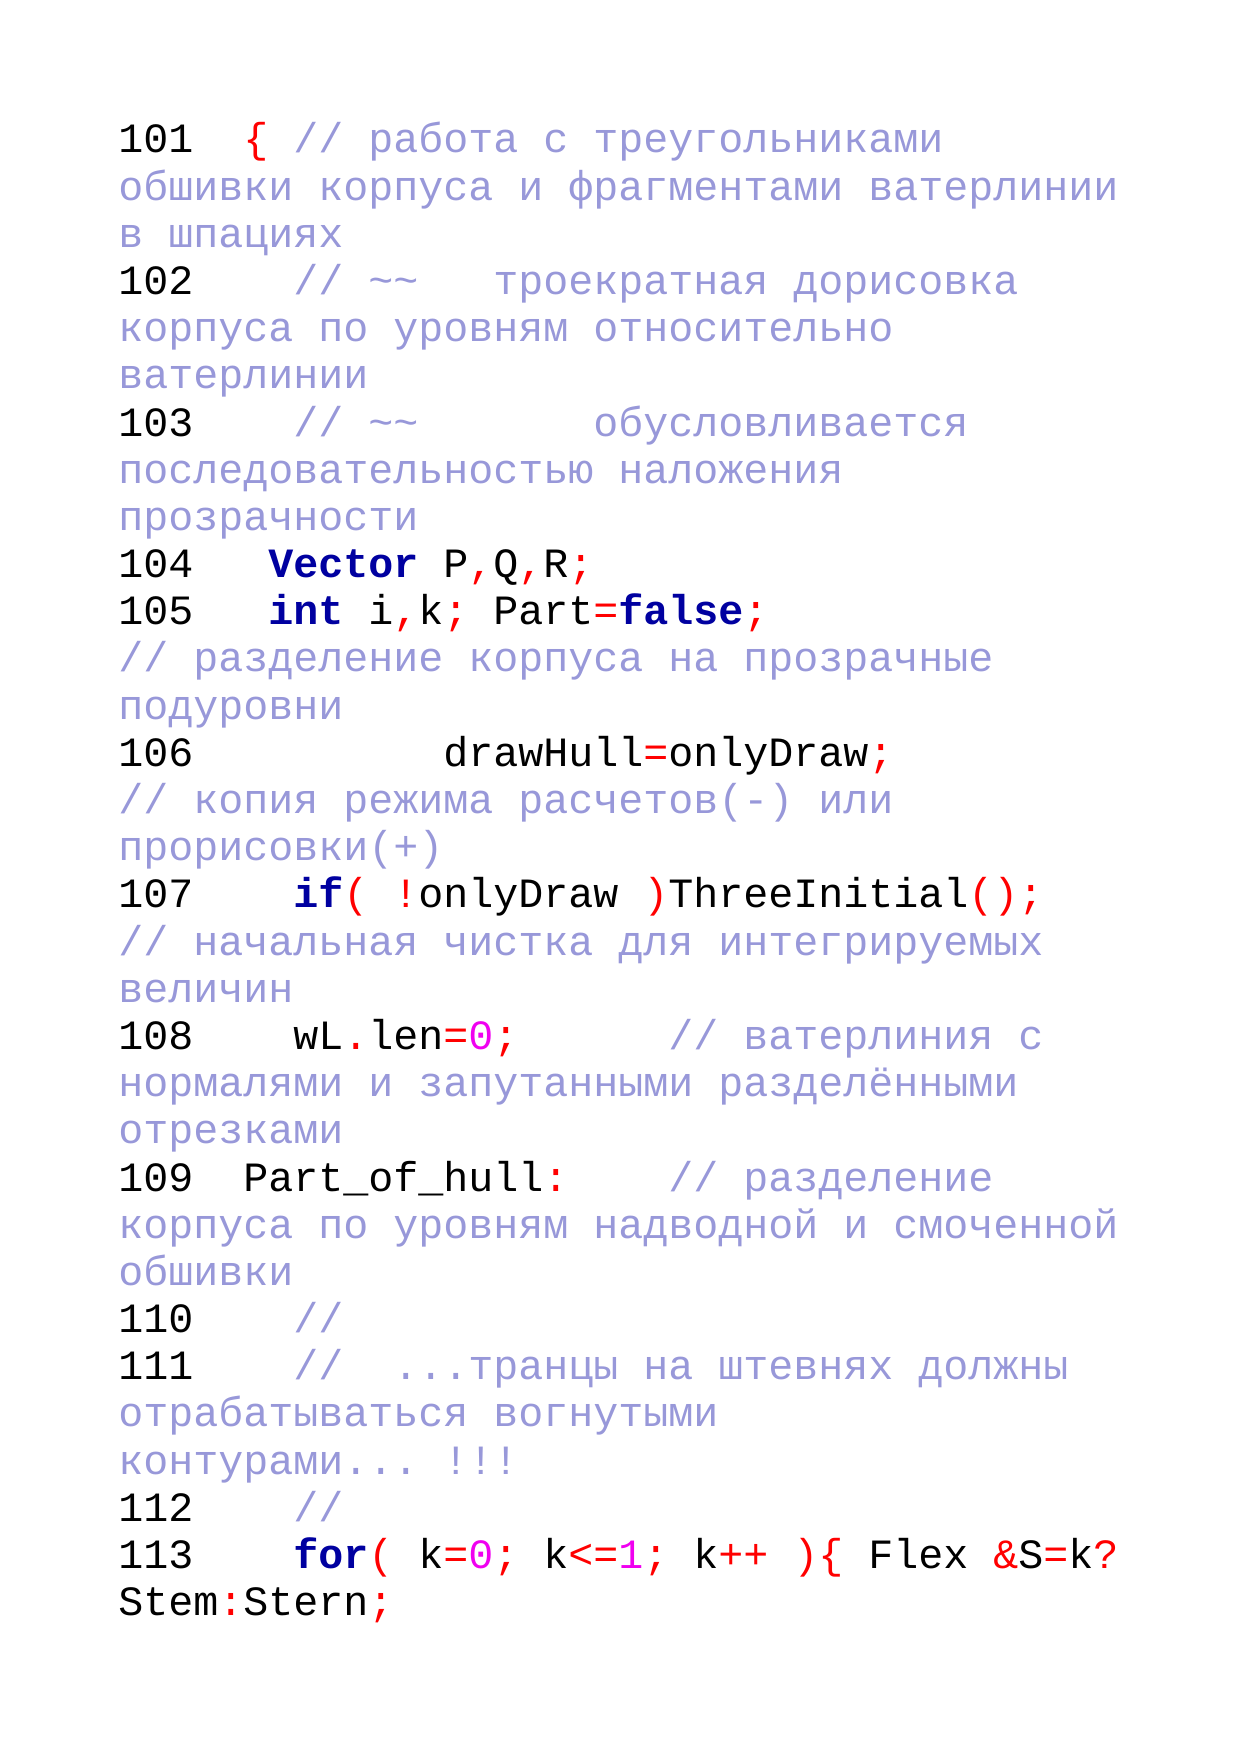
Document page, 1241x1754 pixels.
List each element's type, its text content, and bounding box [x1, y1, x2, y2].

subtitle 101 { // работа с треугольниками обшивки корпуса и фрагментами ватерлинии в шпациях [118, 118, 1122, 260]
subtitle 104 Vector P,Q,R; [518, 543, 543, 590]
subtitle 103 // ~~ обусловливается последовательностью наложения прозрачности [118, 401, 1122, 543]
subtitle 110 // [118, 1298, 1122, 1345]
subtitle 109 Part_of_hull: // разделение корпуса по уровням надводной и смоченной обшивки [118, 1156, 1122, 1298]
subtitle 108 wL.len=0; // ватерлиния с нормалями и запутанными разделёнными отрезками [118, 1015, 1122, 1156]
subtitle 113 for( k=0; k<=1; k++ ){ Flex &S=k?Stem:Stern; [118, 1534, 1122, 1628]
subtitle 105 int i,k; Part=false; // разделение корпуса на прозрачные подуровни [118, 590, 1122, 732]
subtitle 112 // [118, 1487, 1122, 1534]
subtitle 104 Vector P,Q,R; [468, 543, 493, 590]
subtitle 104 Vector P,Q,R; [118, 543, 443, 590]
subtitle 111 // ...транцы на штевнях должны отрабатываться вогнутыми контурами... !!! [118, 1345, 1122, 1487]
subtitle 102 // ~~ троекратная дорисовка корпуса по уровням относительно ватерлинии [118, 260, 1122, 401]
subtitle 107 if( !onlyDraw )ThreeInitial(); // начальная чистка для интегрируемых величин [118, 873, 1122, 1015]
subtitle 104 Vector P,Q,R; [568, 543, 1122, 590]
subtitle 106 drawHull=onlyDraw; // копия режима расчетов(-) или прорисовки(+) [118, 732, 1122, 873]
